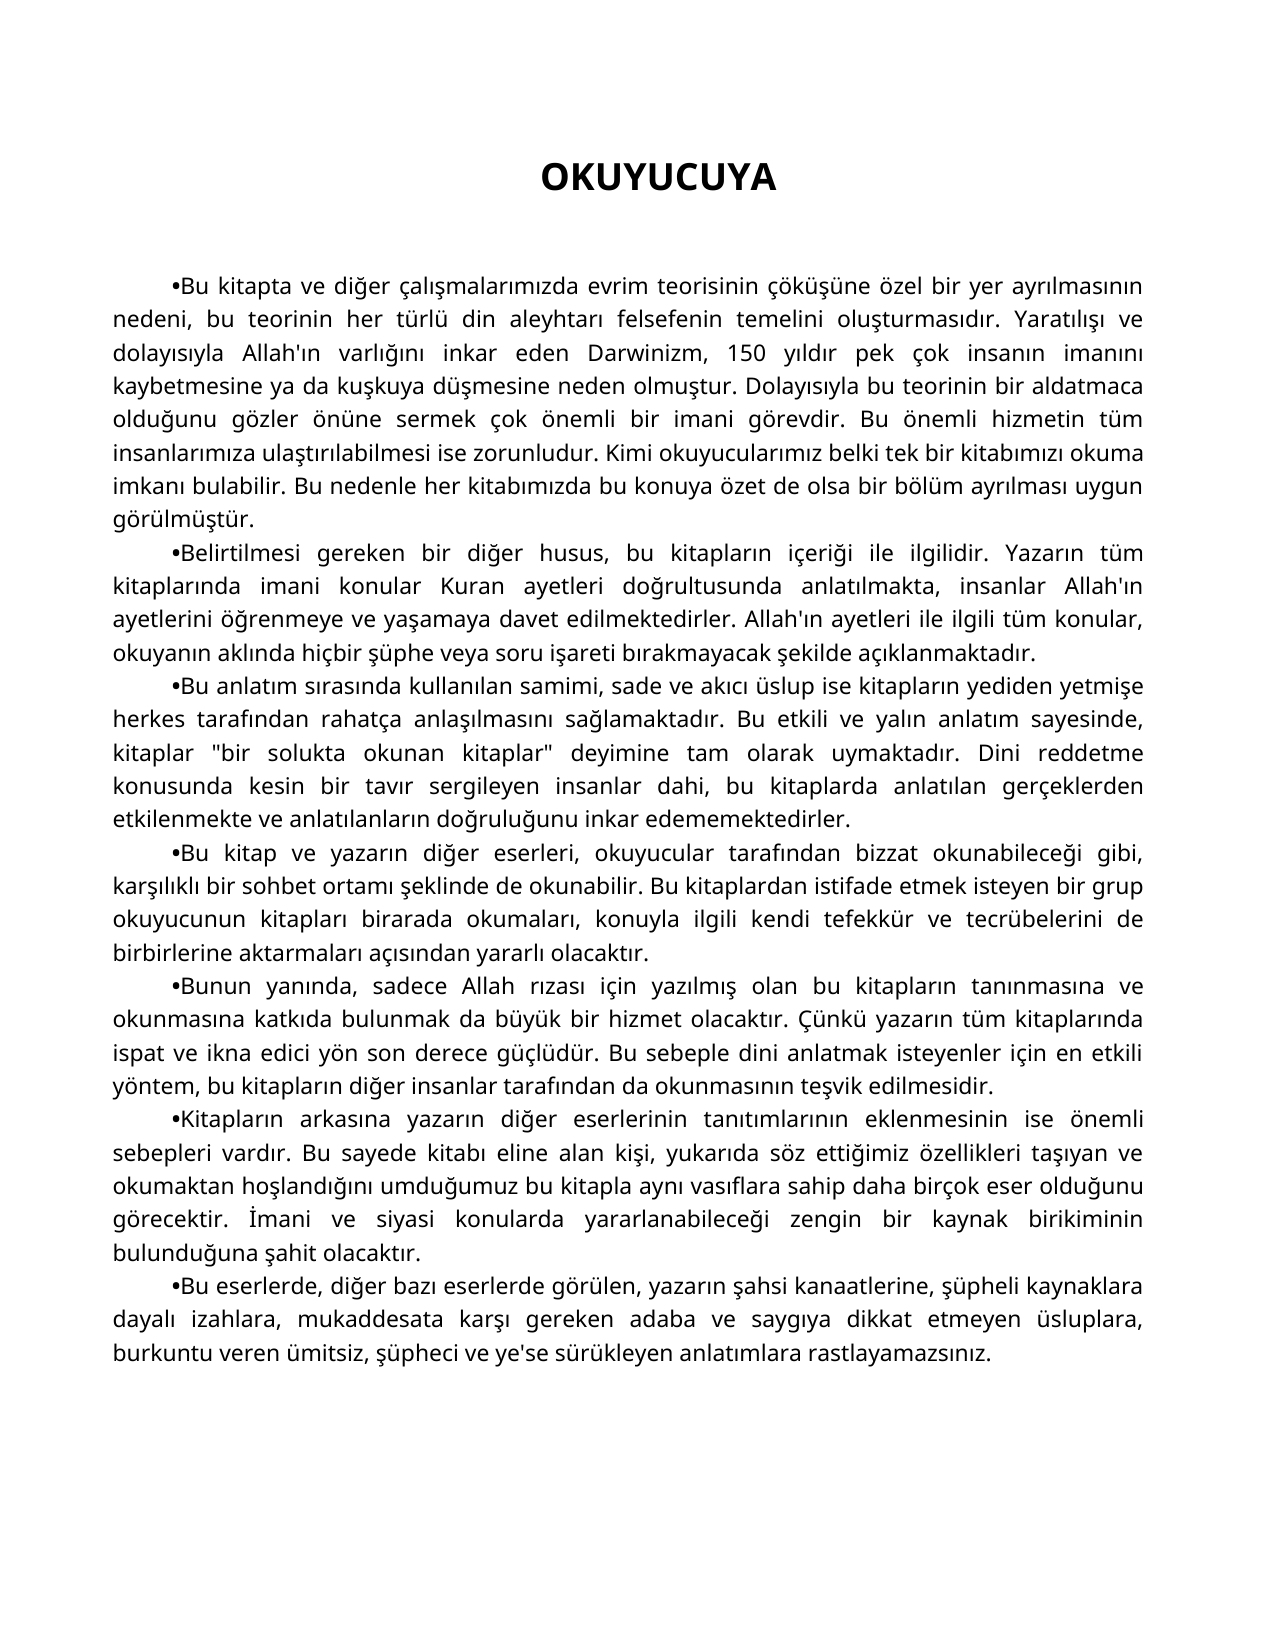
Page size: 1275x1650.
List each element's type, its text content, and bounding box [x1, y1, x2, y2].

text •Bu kitap ve yazarın diğer eserleri, okuyucular tarafından bizzat okunabileceği gibi, karşılıklı bir sohbet ortamı şeklinde de okunabilir. Bu kitaplardan istifade etmek isteyen bir grup okuyucunun kitapları birarada okumaları, konuyla ilgili kendi tefekkür ve tecrübelerini de birbirlerine aktarmaları açısından yararlı olacaktır. [112, 834, 1145, 968]
text •Belirtilmesi gereken bir diğer husus, bu kitapların içeriği ile ilgilidir. Yazarın tüm kitaplarında imani konular Kuran ayetleri doğrultusunda anlatılmakta, insanlar Allah'ın ayetlerini öğrenmeye ve yaşamaya davet edilmektedirler. Allah'ın ayetleri ile ilgili tüm konular, okuyanın aklında hiçbir şüphe veya soru işareti bırakmayacak şekilde açıklanmaktadır. [112, 534, 1145, 668]
text •Bunun yanında, sadece Allah rızası için yazılmış olan bu kitapların tanınmasına ve okunmasına katkıda bulunmak da büyük bir hizmet olacaktır. Çünkü yazarın tüm kitaplarında ispat ve ikna edici yön son derece güçlüdür. Bu sebeple dini anlatmak isteyenler için en etkili yöntem, bu kitapların diğer insanlar tarafından da okunmasının teşvik edilmesidir. [112, 968, 1145, 1101]
text •Bu eserlerde, diğer bazı eserlerde görülen, yazarın şahsi kanaatlerine, şüpheli kaynaklara dayalı izahlara, mukaddesata karşı gereken adaba ve saygıya dikkat etmeyen üsluplara, burkuntu veren ümitsiz, şüpheci ve ye'se sürükleyen anlatımlara rastlayamazsınız. [112, 1268, 1145, 1368]
text •Bu kitapta ve diğer çalışmalarımızda evrim teorisinin çöküşüne özel bir yer ayrılmasının nedeni, bu teorinin her türlü din aleyhtarı felsefenin temelini oluşturmasıdır. Yaratılışı ve dolayısıyla Allah'ın varlığını inkar eden Darwinizm, 150 yıldır pek çok insanın imanını kaybetmesine ya da kuşkuya düşmesine neden olmuştur. Dolayısıyla bu teorinin bir aldatmaca olduğunu gözler önüne sermek çok önemli bir imani görevdir. Bu önemli hizmetin tüm insanlarımıza ulaştırılabilmesi ise zorunludur. Kimi okuyucularımız belki tek bir kitabımızı okuma imkanı bulabilir. Bu nedenle her kitabımızda bu konuya özet de olsa bir bölüm ayrılması uygun görülmüştür. [112, 268, 1145, 534]
text •Kitapların arkasına yazarın diğer eserlerinin tanıtımlarının eklenmesinin ise önemli sebepleri vardır. Bu sayede kitabı eline alan kişi, yukarıda söz ettiğimiz özellikleri taşıyan ve okumaktan hoşlandığını umduğumuz bu kitapla aynı vasıflara sahip daha birçok eser olduğunu görecektir. İmani ve siyasi konularda yararlanabileceği zengin bir kaynak birikiminin bulunduğuna şahit olacaktır. [112, 1101, 1145, 1268]
text •Bu anlatım sırasında kullanılan samimi, sade ve akıcı üslup ise kitapların yediden yetmişe herkes tarafından rahatça anlaşılmasını sağlamaktadır. Bu etkili ve yalın anlatım sayesinde, kitaplar "bir solukta okunan kitaplar" deyimine tam olarak uymaktadır. Dini reddetme konusunda kesin bir tavır sergileyen insanlar dahi, bu kitaplarda anlatılan gerçeklerden etkilenmekte ve anlatılanların doğruluğunu inkar edememektedirler. [112, 668, 1145, 834]
text OKUYUCUYA [112, 150, 1145, 201]
